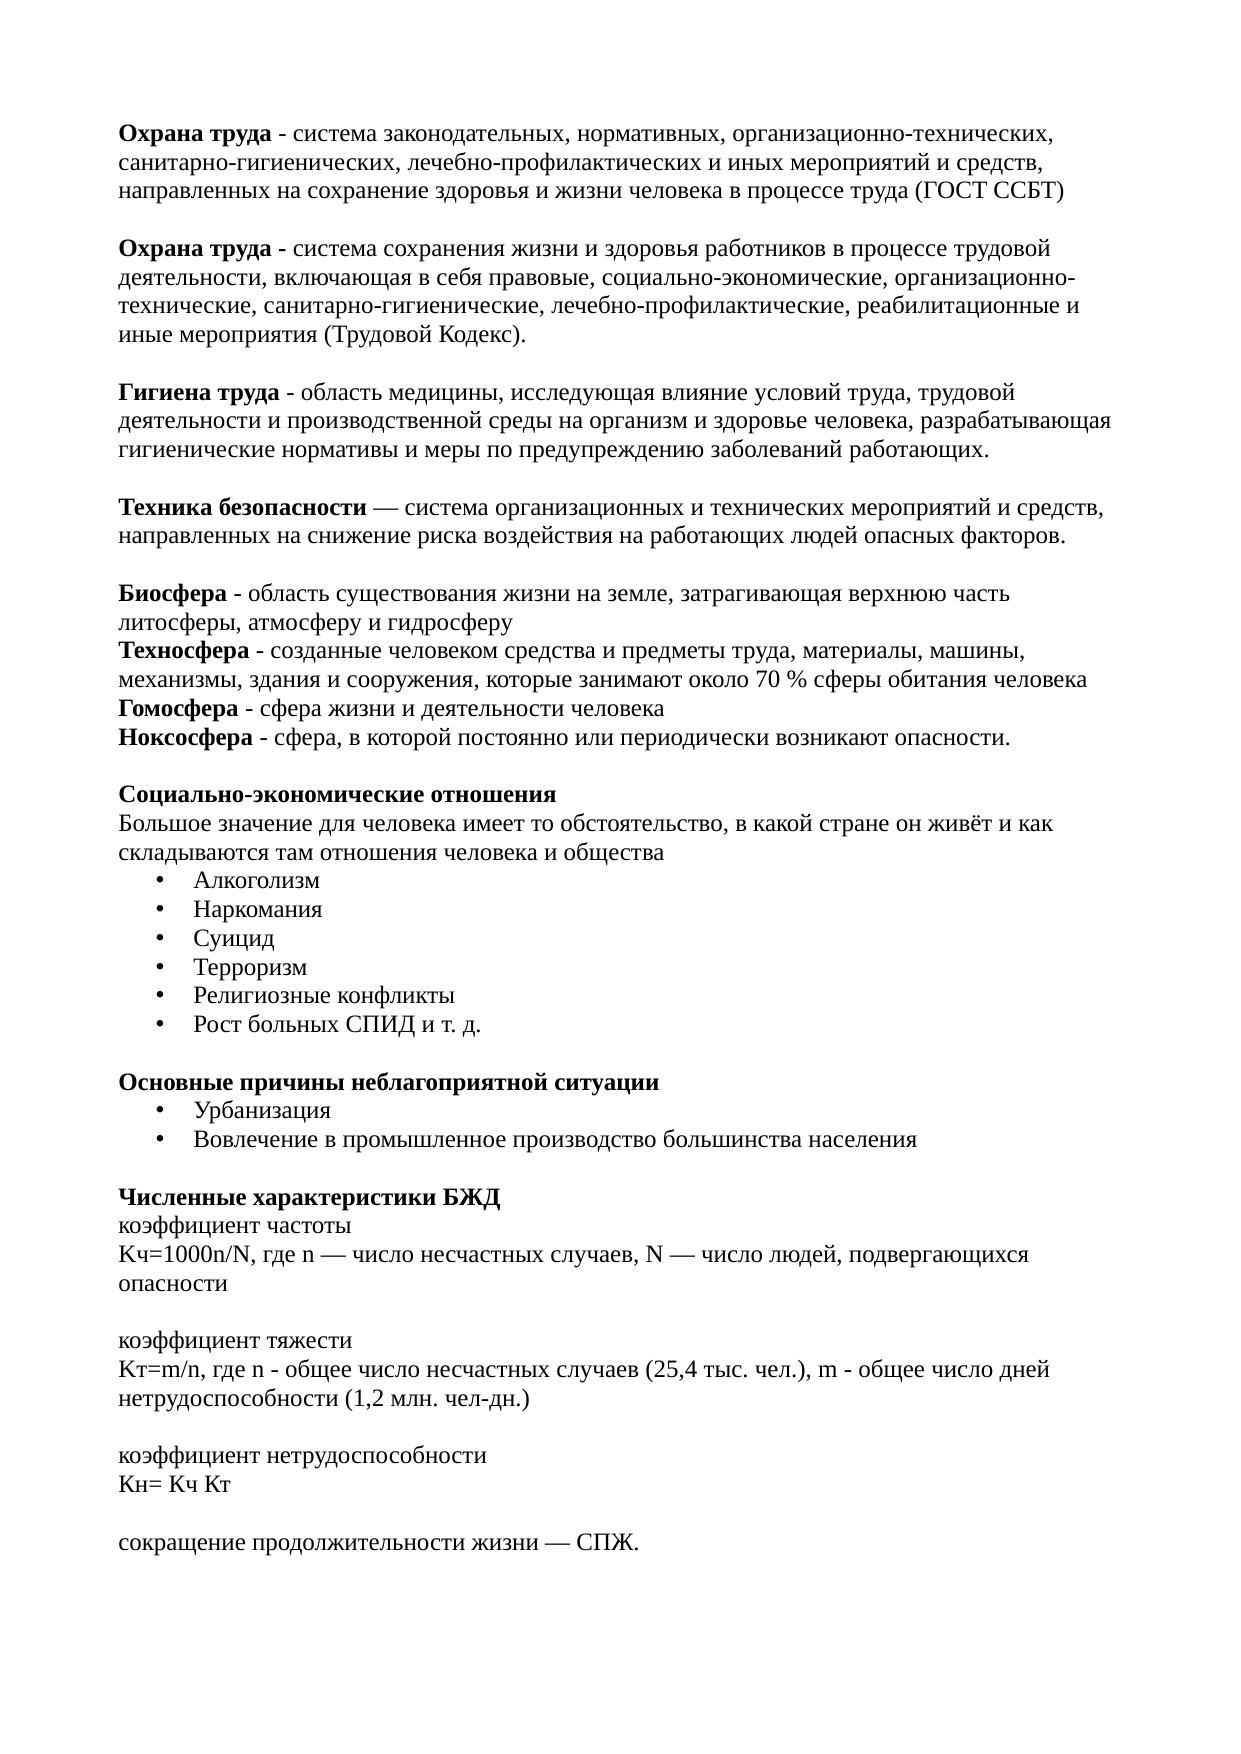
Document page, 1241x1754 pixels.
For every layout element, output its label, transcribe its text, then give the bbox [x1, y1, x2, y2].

list Суицид [156, 923, 1122, 952]
text сокращение продолжительности жизни — СПЖ. [118, 1527, 1122, 1556]
text Социально-экономические отношения [118, 779, 1122, 808]
list Терроризм [156, 952, 1122, 981]
text Биосфера - область существования жизни на земле, затрагивающая верхнюю часть литосферы, атмосферу и гидросферу [118, 578, 1122, 636]
text Охрана труда - система сохранения жизни и здоровья работников в процессе трудовой деятельности, включающая в себя правовые, социально-экономические, организационно- технические, санитарно-гигиенические, лечебно-профилактические, реабилитационные и иные мероприятия (Трудовой Кодекс). [118, 233, 1122, 348]
text Kч=1000n/N, где n — число несчастных случаев, N — число людей, подвергающихся опасности [118, 1239, 1122, 1297]
text Большое значение для человека имеет то обстоятельство, в какой стране он живёт и как складываются там отношения человека и общества [118, 808, 1122, 866]
text коэффициент тяжести [118, 1326, 1122, 1354]
text Численные характеристики БЖД [118, 1182, 1122, 1211]
text Kт=m/n, где n - общее число несчастных случаев (25,4 тыс. чел.), m - общее число дней нетрудоспособности (1,2 млн. чел-дн.) [118, 1354, 1122, 1412]
list Наркомания [156, 894, 1122, 923]
text Кн= Кч Кт [118, 1469, 1122, 1498]
text коэффициент частоты [118, 1211, 1122, 1239]
text Техносфера - созданные человеком средства и предметы труда, материалы, машины, механизмы, здания и сооружения, которые занимают около 70 % сферы обитания человека [118, 636, 1122, 693]
text Гомосфера - сфера жизни и деятельности человека [118, 693, 1122, 722]
text Основные причины неблагоприятной ситуации [118, 1067, 1122, 1096]
text Ноксосфера - сфера, в которой постоянно или периодически возникают опасности. [118, 722, 1122, 751]
list Рост больных СПИД и т. д. [156, 1009, 1122, 1038]
text Техника безопасности — система организационных и технических мероприятий и средств, направленных на снижение риска воздействия на работающих людей опасных факторов. [118, 492, 1122, 549]
text коэффициент нетрудоспособности [118, 1441, 1122, 1469]
list Вовлечение в промышленное производство большинства населения [156, 1124, 1122, 1153]
text Охрана труда - система законодательных, нормативных, организационно-технических, санитарно-гигиенических, лечебно-профилактических и иных мероприятий и средств, направленных на сохранение здоровья и жизни человека в процессе труда (ГОСТ ССБТ) [118, 118, 1122, 204]
text Гигиена труда - область медицины, исследующая влияние условий труда, трудовой деятельности и производственной среды на организм и здоровье человека, разрабатывающая гигиенические нормативы и меры по предупреждению заболеваний работающих. [118, 377, 1122, 463]
list Религиозные конфликты [156, 981, 1122, 1009]
list Алкоголизм [156, 866, 1122, 894]
list Урбанизация [156, 1096, 1122, 1124]
